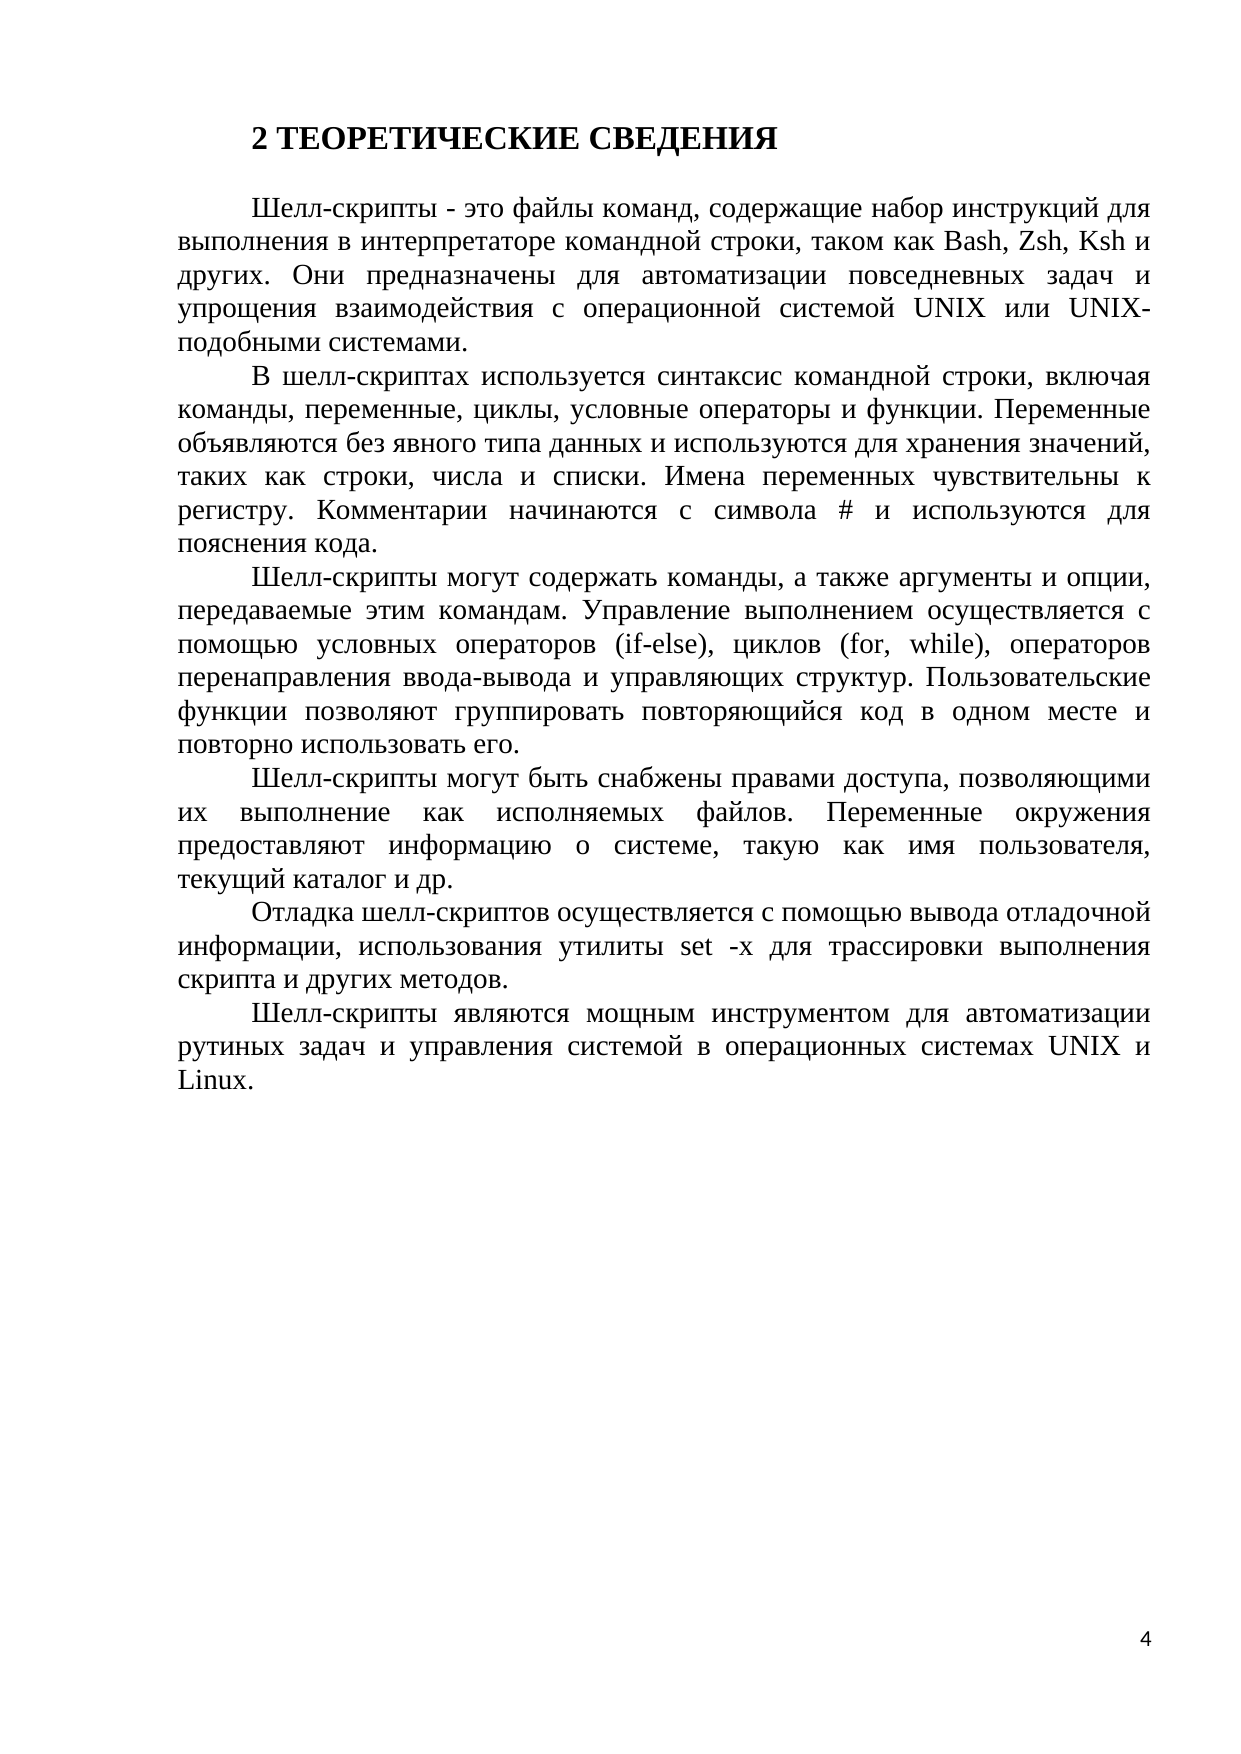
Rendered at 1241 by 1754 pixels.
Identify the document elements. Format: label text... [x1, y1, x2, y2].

text Отладка шелл-скриптов осуществляется с помощью вывода отладочной информации, использования утилиты set -x для трассировки выполнения скрипта и других методов. [177, 894, 1152, 995]
text В шелл-скриптах используется синтаксис командной строки, включая команды, переменные, циклы, условные операторы и функции. Переменные объявляются без явного типа данных и используются для хранения значений, таких как строки, числа и списки. Имена переменных чувствительны к регистру. Комментарии начинаются с символа # и используются для пояснения кода. [177, 358, 1152, 559]
text Шелл-скрипты могут содержать команды, а также аргументы и опции, передаваемые этим командам. Управление выполнением осуществляется с помощью условных операторов (if-else), циклов (for, while), операторов перенаправления ввода-вывода и управляющих структур. Пользовательские функции позволяют группировать повторяющийся код в одном месте и повторно использовать его. [177, 559, 1152, 760]
text Шелл-скрипты могут быть снабжены правами доступа, позволяющими их выполнение как исполняемых файлов. Переменные окружения предоставляют информацию о системе, такую как имя пользователя, текущий каталог и др. [177, 760, 1152, 894]
text Шелл-скрипты являются мощным инструментом для автоматизации рутиных задач и управления системой в операционных системах UNIX и Linux. [177, 995, 1152, 1096]
subtitle ТЕОРЕТИЧЕСКИЕ СВЕДЕНИЯ [177, 118, 1152, 156]
text Шелл-скрипты - это файлы команд, содержащие набор инструкций для выполнения в интерпретаторе командной строки, таком как Bash, Zsh, Ksh и других. Они предназначены для автоматизации повседневных задач и упрощения взаимодействия с операционной системой UNIX или UNIX-подобными системами. [177, 190, 1152, 358]
